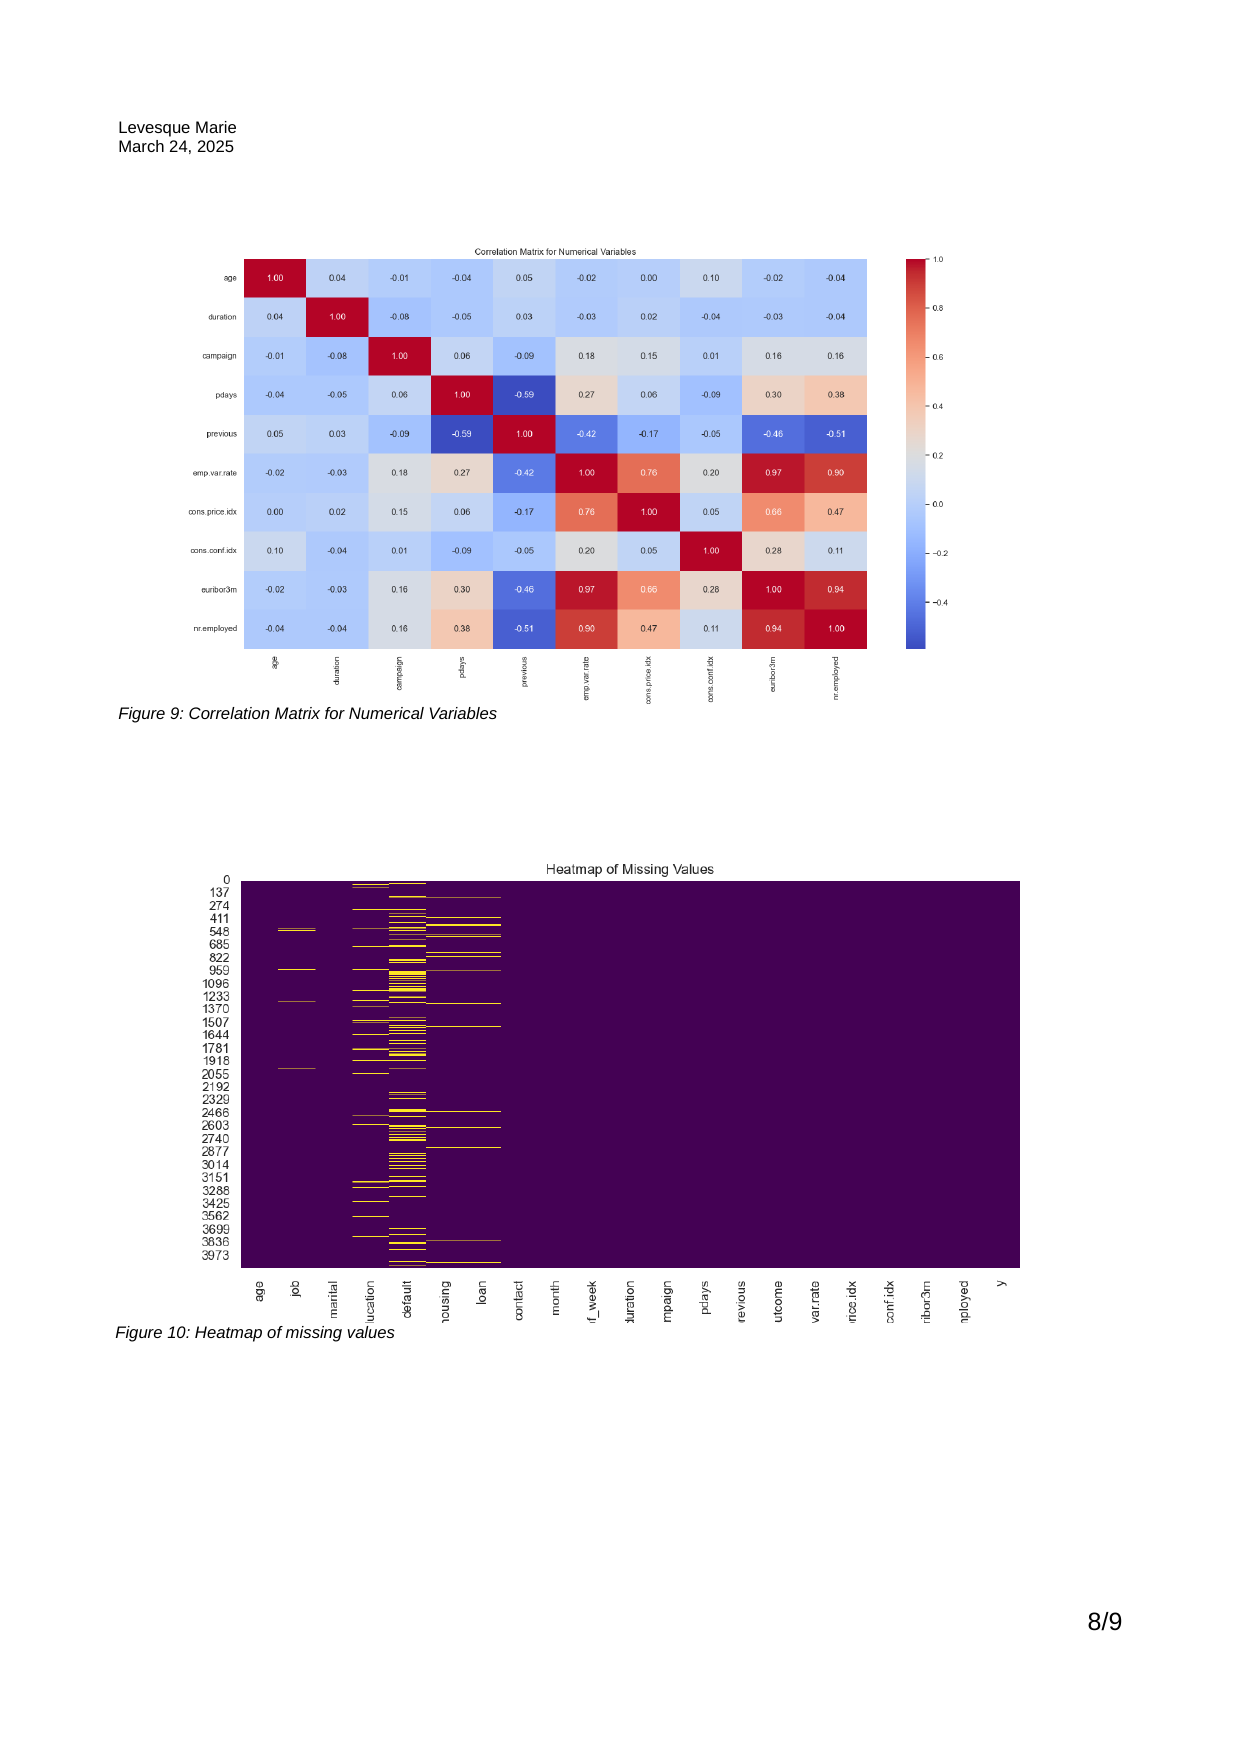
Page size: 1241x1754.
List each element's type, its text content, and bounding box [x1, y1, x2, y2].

text Figure 10: Heatmap of missing values [115, 1323, 1119, 1342]
text Figure 9: Correlation Matrix for Numerical Variables [118, 704, 1122, 723]
picture [115, 820, 1119, 1323]
picture [118, 198, 1123, 704]
